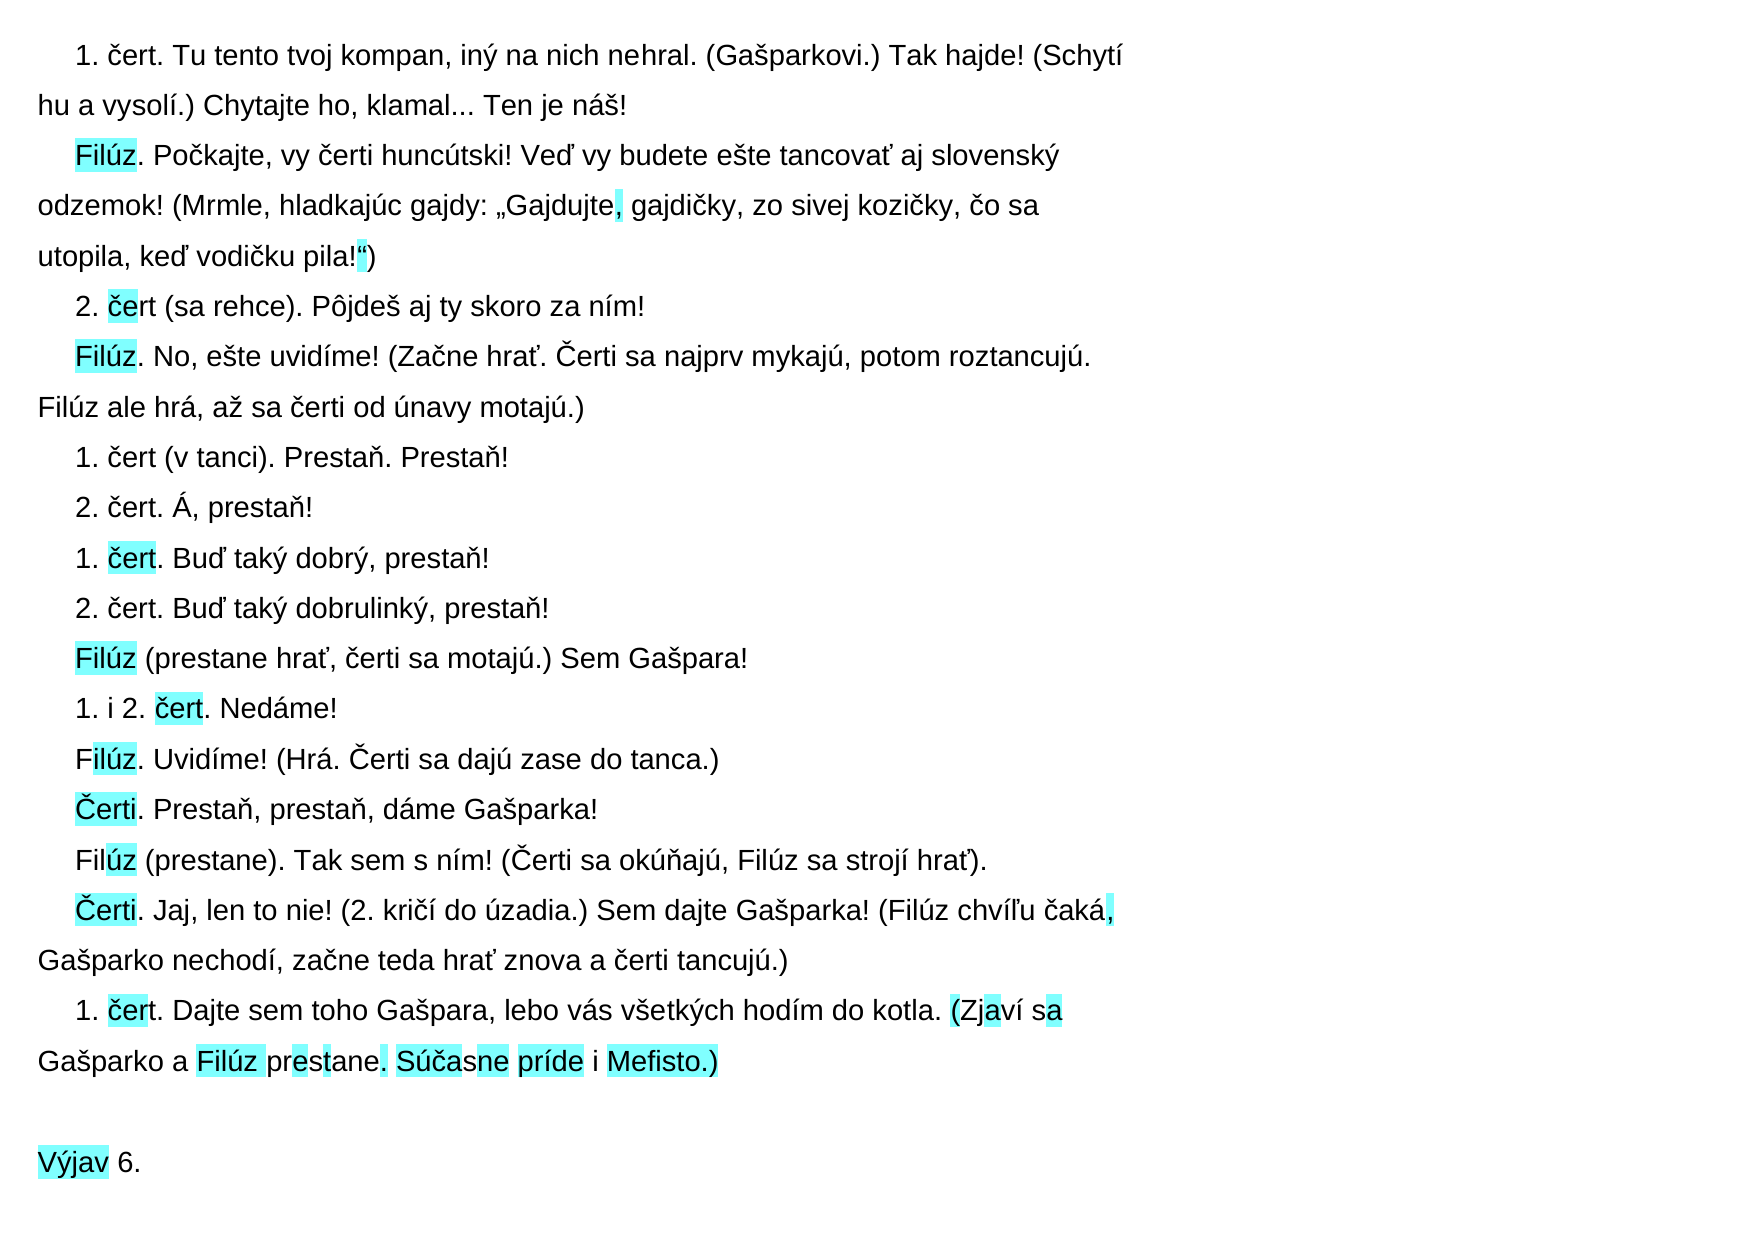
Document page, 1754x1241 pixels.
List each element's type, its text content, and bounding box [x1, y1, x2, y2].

text Čerti. Jaj, len to nie! (2. kričí do úzadia.) Sem dajte Gašparka! (Filúz chvíľu čaká, Gašparko ne­chodí, začne teda hrať znova a čerti tancujú.) [37, 893, 1130, 977]
text 1. čert (v tanci). Prestaň. Prestaň! [37, 440, 1130, 473]
text 1. čert. Buď taký dobrý, prestaň! [37, 541, 1130, 574]
text Filúz (prestane hrať, čerti sa motajú.) Sem Gašpara! [37, 641, 1130, 675]
text 1. čert. Tu tento tvoj kompan, iný na nich ne­hral. (Gašparkovi.) Tak hajde! (Schytí hu a vy­solí.) Chytajte ho, klamal... Ten je náš! [37, 37, 1130, 121]
text Čerti. Prestaň, prestaň, dáme Gašparka! [37, 792, 1130, 826]
text Výjav 6. [37, 1145, 1130, 1179]
text Filúz (prestane). Tak sem s ním! (Čerti sa okúňajú, Filúz sa strojí hrať). [37, 842, 1130, 876]
text Filúz. Počkajte, vy čerti huncútski! Veď vy budete ešte tancovať aj slovenský odzemok! (Mr­mle, hladkajúc gajdy: „Gajdujte, gajdičky, zo sivej kozičky, čo sa utopila, keď vodičku pila!“) [37, 138, 1130, 272]
text 1. čert. Dajte sem toho Gašpara, lebo vás vše­tkých hodím do kotla. (Zjaví sa Gašparko a Filúz prestane. Súčasne príde i Mefisto.) [37, 993, 1130, 1077]
text 2. čert. Á, prestaň! [37, 490, 1130, 524]
text Filúz. No, ešte uvidíme! (Začne hrať. Čerti sa najprv mykajú, potom roztancujú. Filúz ale hrá, až sa čerti od únavy motajú.) [37, 339, 1130, 423]
text Filúz. Uvidíme! (Hrá. Čerti sa dajú zase do tanca.) [37, 742, 1130, 775]
text 1. i 2. čert. Nedáme! [37, 692, 1130, 725]
text 2. čert. Buď taký dobrulinký, prestaň! [37, 591, 1130, 624]
text 2. čert (sa rehce). Pôjdeš aj ty skoro za ním! [37, 289, 1130, 323]
